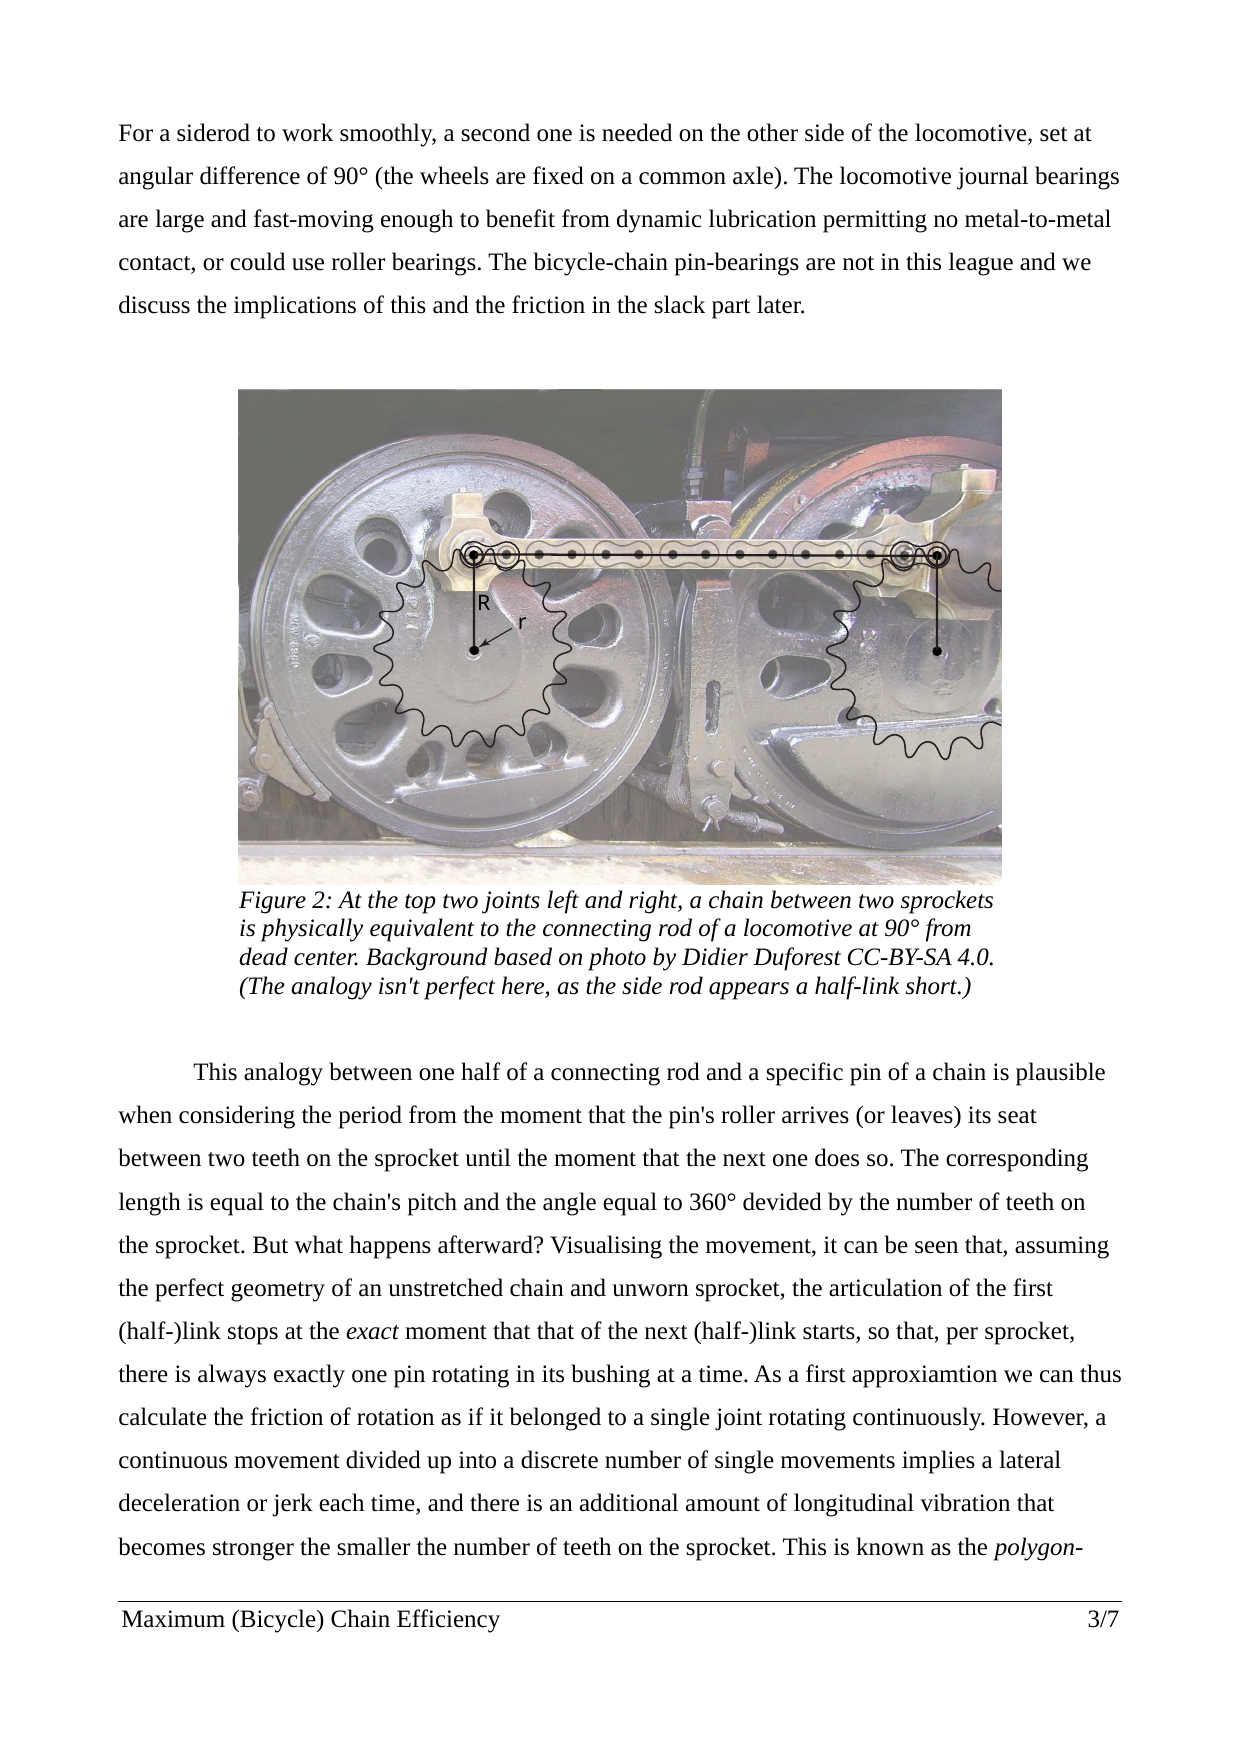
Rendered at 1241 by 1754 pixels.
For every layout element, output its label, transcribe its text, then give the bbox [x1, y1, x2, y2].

text For a siderod to work smoothly, a second one is needed on the other side of the locomotive, set at angular difference of 90° (the wheels are fixed on a common axle). The locomotive journal bearings are large and fast-moving enough to benefit from dynamic lubrication permitting no metal-to-metal contact, or could use roller bearings. The bicycle-chain pin-bearings are not in this league and we discuss the implications of this and the friction in the slack part later. [118, 118, 1122, 319]
text This analogy between one half of a connecting rod and a specific pin of a chain is plausible when considering the period from the moment that the pin's roller arrives (or leaves) its seat between two teeth on the sprocket until the moment that the next one does so. The corresponding length is equal to the chain's pitch and the angle equal to 360° devided by the number of teeth on the sprocket. But what happens afterward? Visualising the movement, it can be seen that, assuming the perfect geometry of an unstretched chain and unworn sprocket, the articulation of the first (half-)link stops at the exact moment that that of the next (half-)link starts, so that, per sprocket, there is always exactly one pin rotating in its bushing at a time. As a first approxiamtion we can thus calculate the friction of rotation as if it belonged to a single joint rotating continuously. However, a continuous movement divided up into a discrete number of single movements implies a lateral deceleration or jerk each time, and there is an additional amount of longitudinal vibration that becomes stronger the smaller the number of teeth on the sprocket. This is known as the polygon- [118, 1057, 1122, 1560]
text Figure 2: At the top two joints left and right, a chain between two sprockets is physically equivalent to the connecting rod of a locomotive at 90° from dead center. Background based on photo by Didier Duforest CC-BY-SA 4.0.(The analogy isn't perfect here, as the side rod appears a half-link short.) [239, 885, 1001, 1000]
